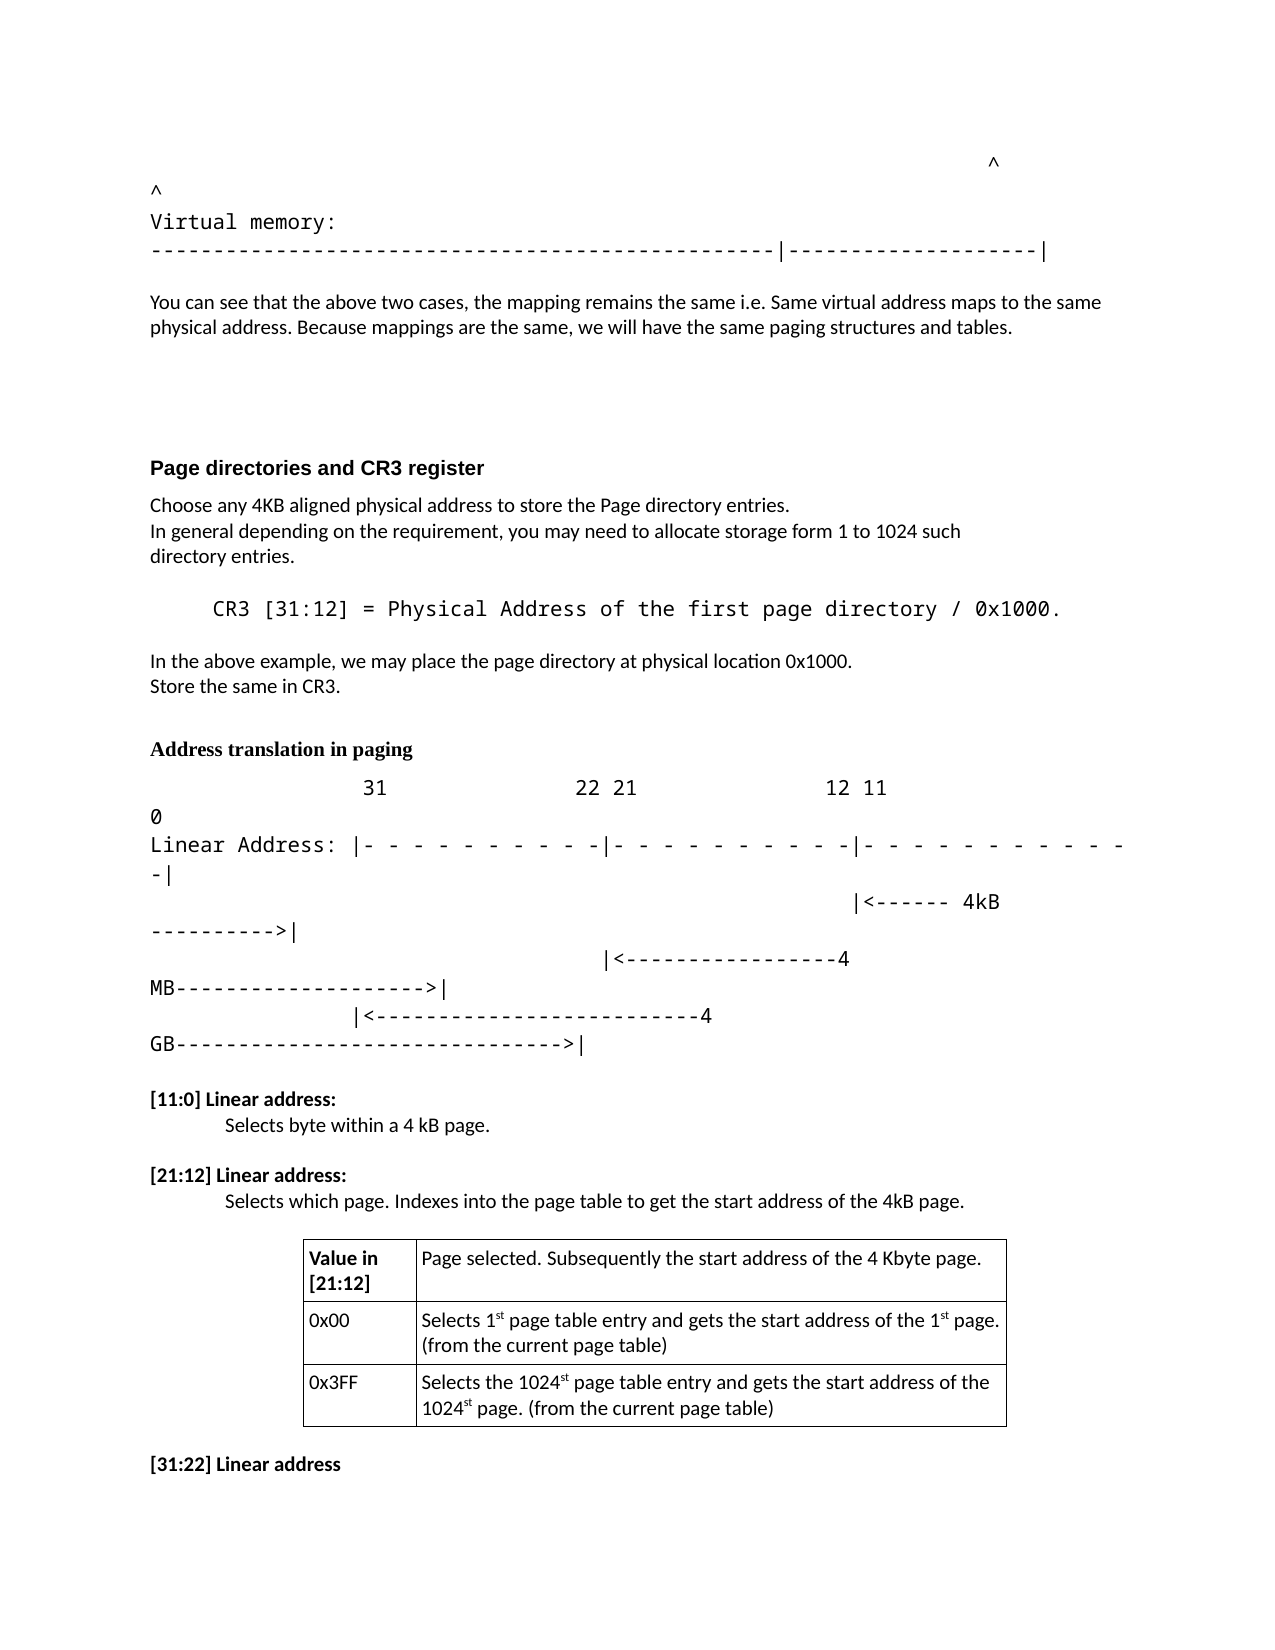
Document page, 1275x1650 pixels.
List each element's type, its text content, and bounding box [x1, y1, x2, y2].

text In general depending on the requirement, you may need to allocate storage form 1 to 1024 such [150, 518, 1125, 543]
text Selects which page. Indexes into the page table to get the start address of the 4kB page. [225, 1188, 1125, 1213]
text You can see that the above two cases, the mapping remains the same i.e. Same virtual address maps to the same physical address. Because mappings are the same, we will have the same paging structures and tables. [150, 289, 1125, 340]
subtitle Address translation in paging [150, 737, 1125, 761]
text CR3 [31:12] = Physical Address of the first page directory / 0x1000. [150, 594, 1125, 623]
text [31:22] Linear address [150, 1452, 1125, 1477]
text Virtual memory: --------------------------------------------------|--------------------| [150, 207, 1125, 264]
table_cell 0x00 [304, 1302, 416, 1364]
text 31 22 21 12 11 0 [150, 773, 1125, 831]
text [11:0] Linear address: [150, 1086, 1125, 1112]
text [21:12] Linear address: [150, 1163, 1125, 1188]
table_cell 0x3FF [304, 1365, 416, 1426]
text |<------ 4kB ---------->| [150, 887, 1125, 944]
text Linear Address: |- - - - - - - - - -|- - - - - - - - - -|- - - - - - - - - - - -| [150, 831, 1125, 887]
text In the above example, we may place the page directory at physical location 0x1000. [150, 648, 1125, 674]
subtitle Page directories and CR3 register [150, 456, 1125, 480]
table_header Value in [21:12] [304, 1240, 416, 1301]
text Choose any 4KB aligned physical address to store the Page directory entries. [150, 493, 1125, 518]
text Selects byte within a 4 kB page. [225, 1112, 1125, 1137]
text ^ ^ [150, 150, 1125, 207]
table_header Page selected. Subsequently the start address of the 4 Kbyte page. [417, 1240, 1006, 1301]
text directory entries. [150, 543, 1125, 569]
text |<--------------------------4 GB------------------------------->| [150, 1001, 1125, 1058]
table_cell Selects 1st page table entry and gets the start address of the 1st page. (from the current page table) [417, 1302, 1006, 1364]
text |<-----------------4 MB-------------------->| [150, 944, 1125, 1001]
text Store the same in CR3. [150, 674, 1125, 699]
table_cell Selects the 1024st page table entry and gets the start address of the 1024st page. (from the current page table) [417, 1365, 1006, 1426]
